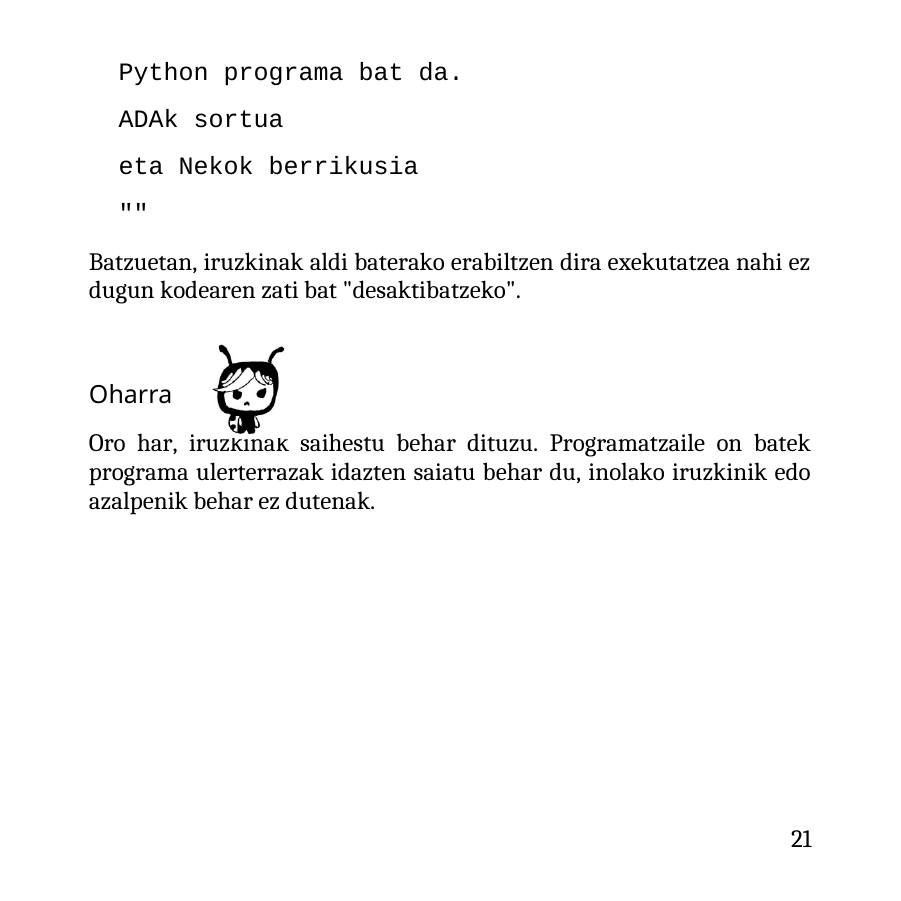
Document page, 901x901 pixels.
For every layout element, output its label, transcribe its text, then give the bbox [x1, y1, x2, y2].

text eta Nekok berrikusia [118, 153, 811, 182]
text "" [118, 200, 811, 229]
text Python programa bat da. [118, 59, 811, 87]
text Oharra [89, 376, 208, 411]
text [294, 376, 811, 411]
picture [208, 337, 294, 438]
text ADAk sortua [118, 106, 811, 134]
text Batzuetan, iruzkinak aldi baterako erabiltzen dira exekutatzea nahi ez dugun kodearen zati bat "desaktibatzeko". [89, 247, 811, 305]
text Oro har, iruzkinak saihestu behar dituzu. Programatzaile on batek programa ulerterrazak idazten saiatu behar du, inolako iruzkinik edo azalpenik behar ez dutenak. [89, 429, 811, 516]
